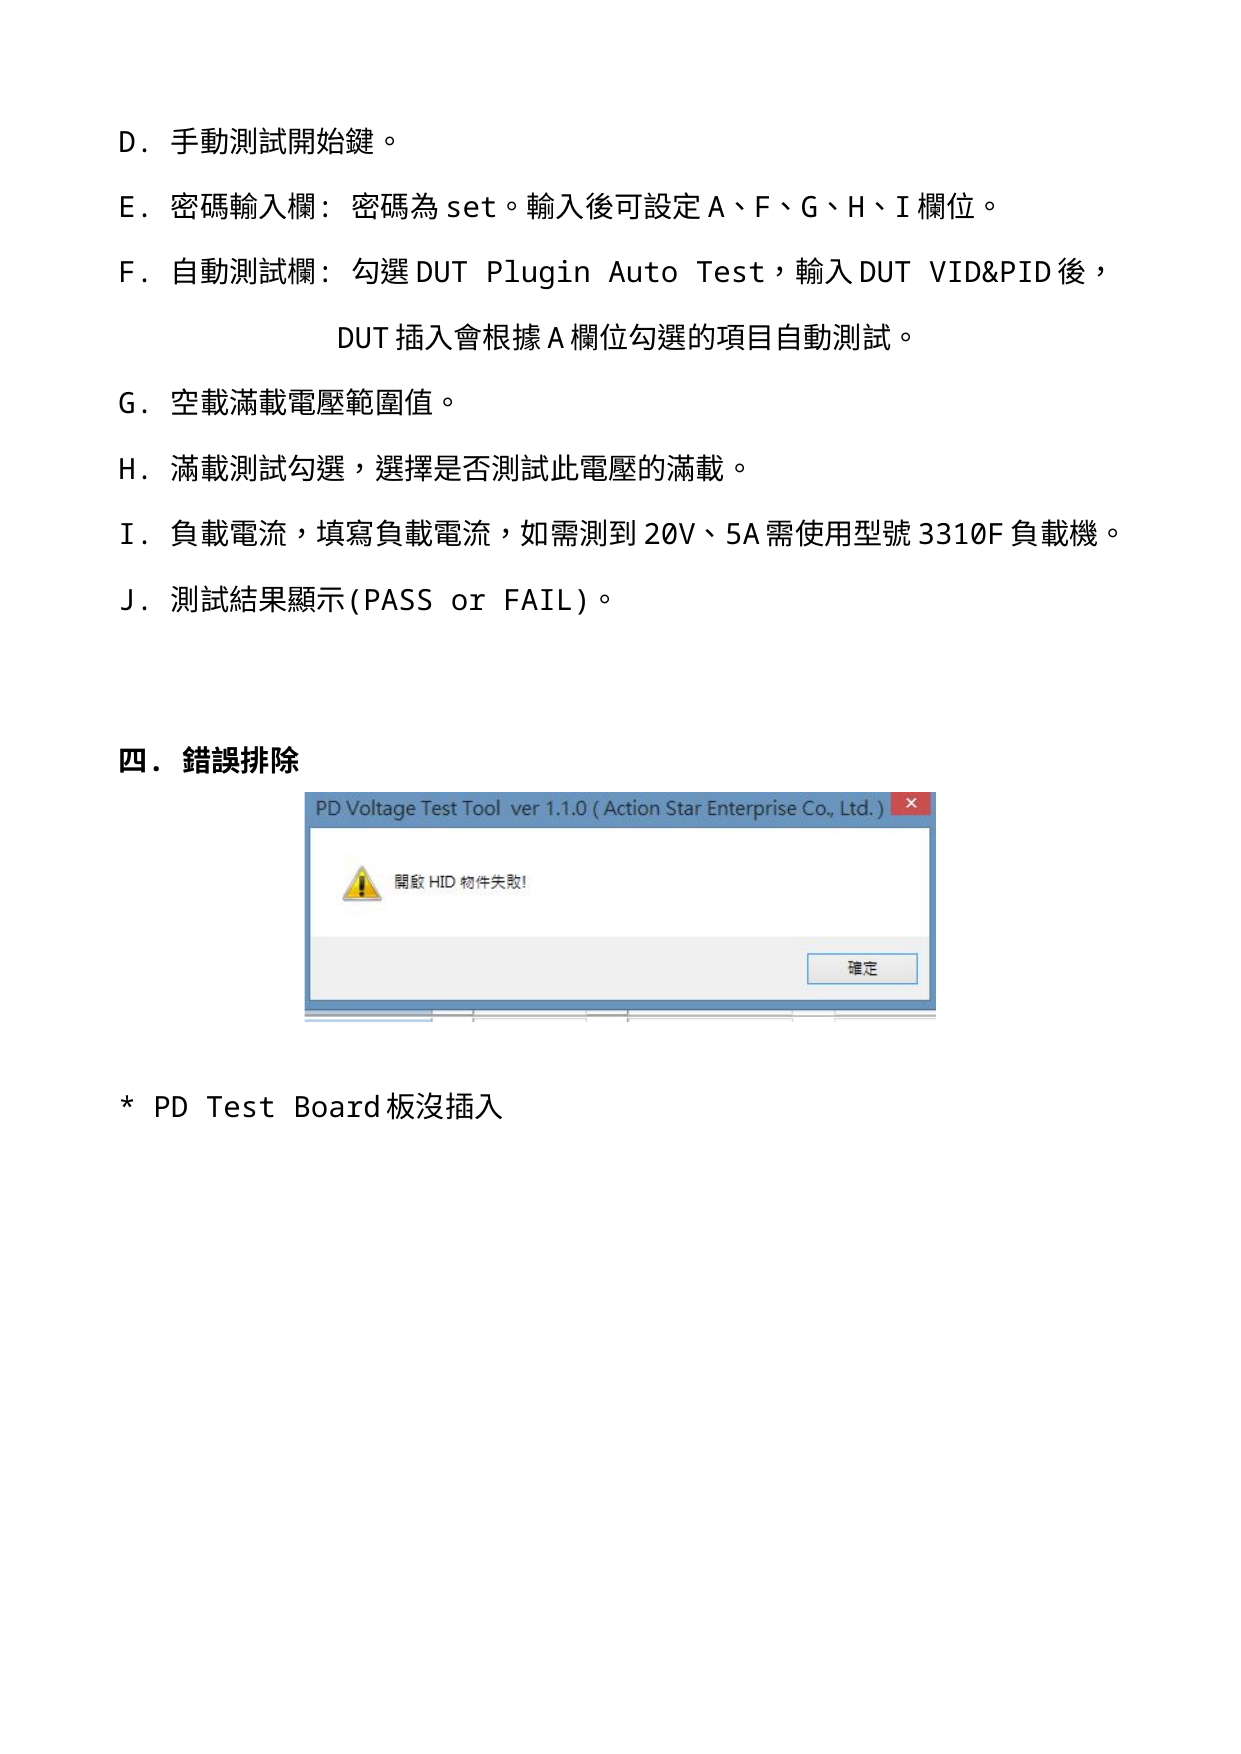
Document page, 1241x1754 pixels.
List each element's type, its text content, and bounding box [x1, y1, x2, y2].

text I. 負載電流，填寫負載電流，如需測到20V、5A需使用型號3310F負載機。 [118, 511, 1122, 553]
subtitle 四. 錯誤排除 [118, 738, 1122, 780]
text G. 空載滿載電壓範圍值。 [118, 380, 1122, 422]
text D. 手動測試開始鍵。 [118, 118, 1122, 161]
text E. 密碼輸入欄: 密碼為set。輸入後可設定A、F、G、H、I欄位。 [118, 183, 1122, 226]
text H. 滿載測試勾選，選擇是否測試此電壓的滿載。 [118, 445, 1122, 488]
text * PD Test Board板沒插入 [118, 1084, 1122, 1126]
text F. 自動測試欄: 勾選DUT Plugin Auto Test，輸入DUT VID&PID後， [118, 249, 1122, 291]
text J. 測試結果顯示(PASS or FAIL)。 [118, 576, 1122, 618]
text DUT插入會根據A欄位勾選的項目自動測試。 [118, 314, 1122, 357]
